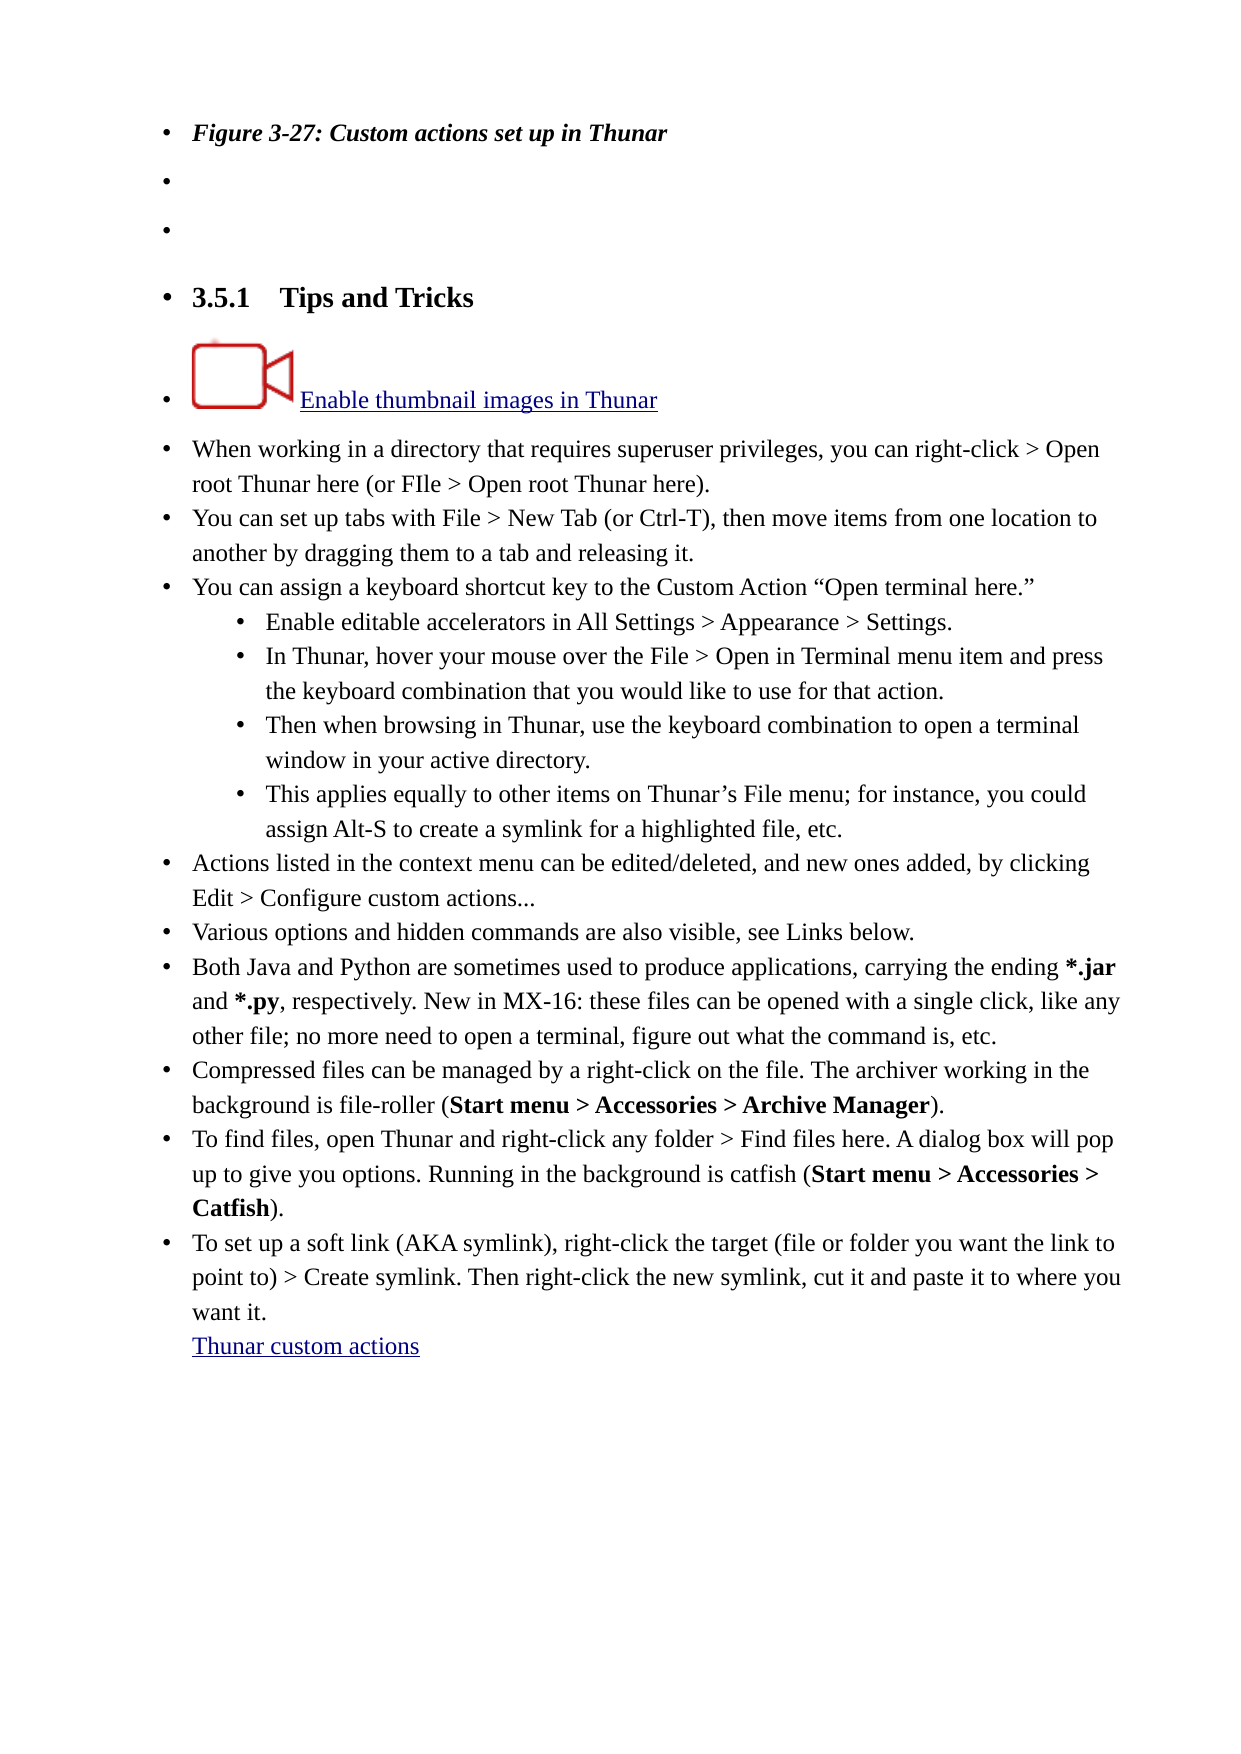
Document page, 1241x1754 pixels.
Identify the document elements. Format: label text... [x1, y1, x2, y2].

list Enable editable accelerators in All Settings > Appearance > Settings. [236, 607, 1122, 636]
list Both Java and Python are sometimes used to produce applications, carrying the ending *.jar and *.py, respectively. New in MX-16: these files can be opened with a single click, like any other file; no more need to open a terminal, figure out what the command is, etc. [162, 952, 1122, 1049]
list Thunar custom actions [162, 1331, 1122, 1360]
list Various options and hidden commands are also visible, see Links below. [162, 917, 1122, 946]
list You can set up tabs with File > New Tab (or Ctrl-T), then move items from one location to another by dragging them to a tab and releasing it. [162, 503, 1122, 567]
list To find files, open Thunar and right-click any folder > Find files here. A dialog box will pop up to give you options. Running in the background is catfish (Start menu > Accessories > Catfish). [162, 1124, 1122, 1222]
list When working in a directory that requires superuser privileges, you can right-click > Open root Thunar here (or FIle > Open root Thunar here). [162, 434, 1122, 498]
list This applies equally to other items on Thunar’s File menu; for instance, you could assign Alt-S to create a symlink for a highlighted file, etc. [236, 779, 1122, 843]
list You can assign a keyboard shortcut key to the Custom Action “Open terminal here.” [162, 572, 1122, 601]
list Actions listed in the context menu can be edited/deleted, and new ones added, by clicking Edit > Configure custom actions... [162, 848, 1122, 912]
picture [191, 326, 294, 409]
list Compressed files can be managed by a right-click on the file. The archiver working in the background is file-roller (Start menu > Accessories > Archive Manager). [162, 1055, 1122, 1118]
list Enable thumbnail images in Thunar [162, 326, 1122, 414]
list In Thunar, hover your mouse over the File > Open in Terminal menu item and press the keyboard combination that you would like to use for that action. [236, 641, 1122, 705]
subtitle 3.5.1 Tips and Tricks [162, 280, 1122, 313]
list Then when browsing in Thunar, use the keyboard combination to open a terminal window in your active directory. [236, 710, 1122, 774]
list Figure 3-27: Custom actions set up in Thunar [162, 118, 1122, 147]
list To set up a soft link (AKA symlink), right-click the target (file or folder you want the link to point to) > Create symlink. Then right-click the new symlink, cut it and paste it to where you want it. [162, 1228, 1122, 1325]
